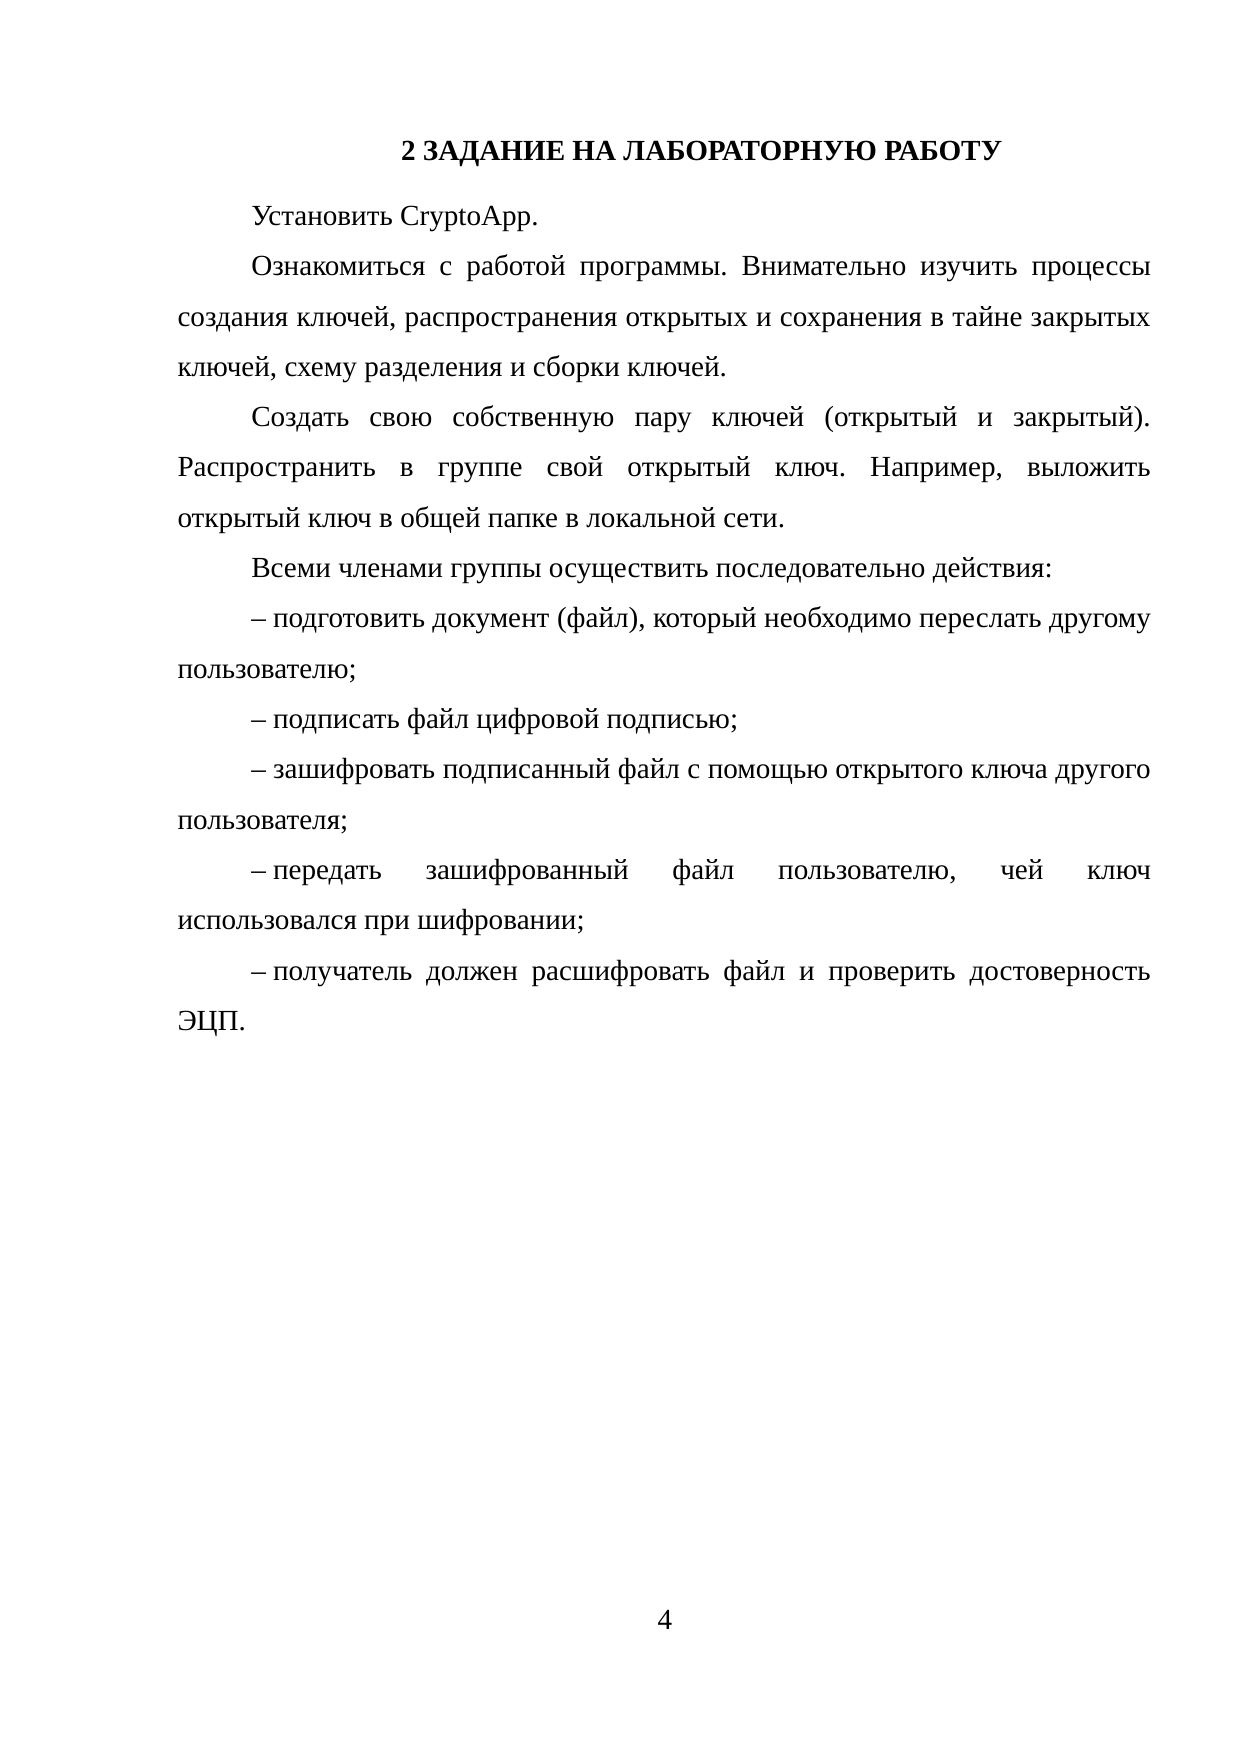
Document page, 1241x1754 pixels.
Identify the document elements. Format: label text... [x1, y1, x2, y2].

subtitle Задание на лабораторную работу [251, 133, 1152, 166]
list подготовить документ (файл), который необходимо переслать другому пользователю; [177, 601, 1152, 684]
text Создать свою собственную пару ключей (открытый и закрытый). Распространить в группе свой открытый ключ. Например, выложить открытый ключ в общей папке в локальной сети. [177, 399, 1152, 533]
list зашифровать подписанный файл с помощью открытого ключа другого пользователя; [177, 751, 1152, 835]
text Ознакомиться с работой программы. Внимательно изучить процессы создания ключей, распространения открытых и сохранения в тайне закрытых ключей, схему разделения и сборки ключей. [177, 248, 1152, 382]
list получатель должен расшифровать файл и проверить достоверность ЭЦП. [177, 953, 1152, 1037]
list подписать файл цифровой подписью; [177, 701, 1152, 735]
text Установить CryptoApp. [177, 198, 1152, 232]
list передать зашифрованный файл пользователю, чей ключ использовался при шифровании; [177, 852, 1152, 936]
text Всеми членами группы осуществить последовательно действия: [177, 550, 1152, 584]
